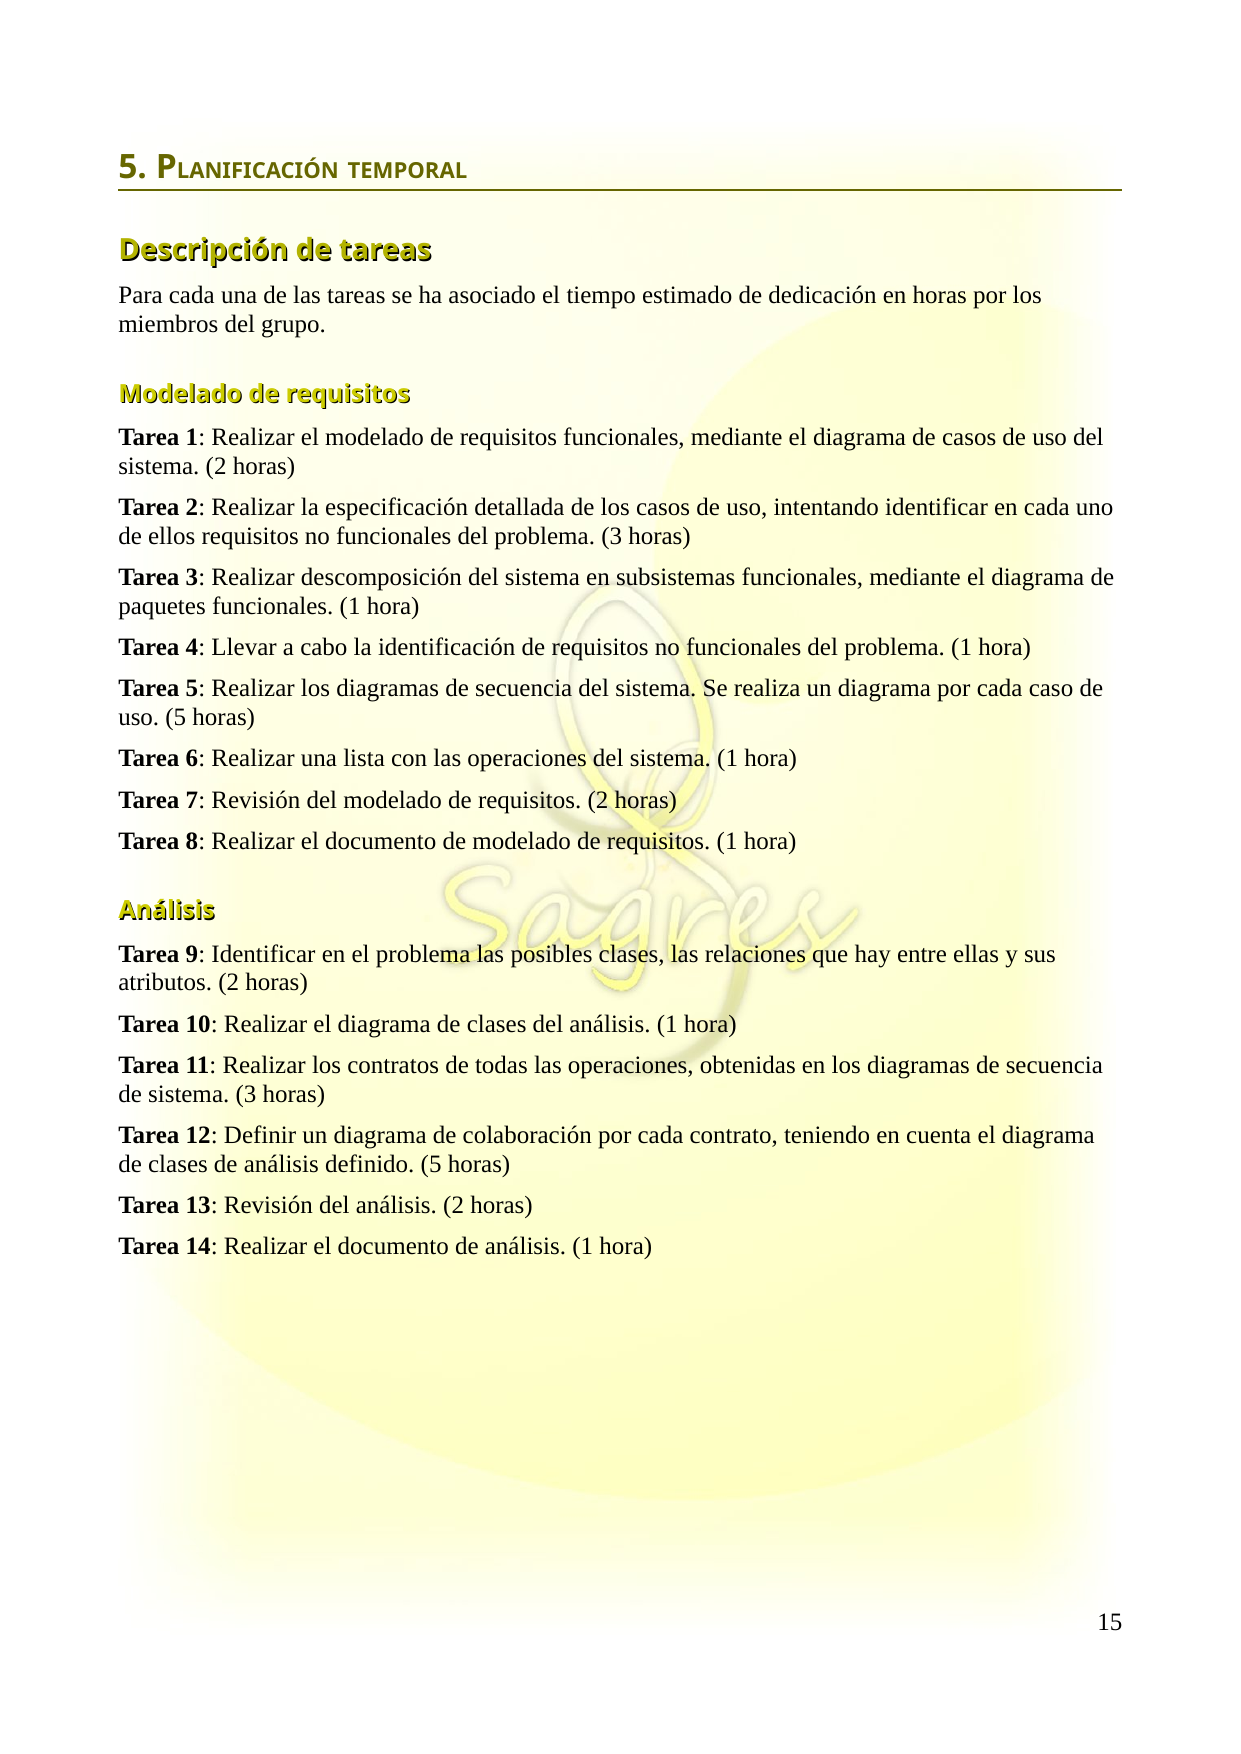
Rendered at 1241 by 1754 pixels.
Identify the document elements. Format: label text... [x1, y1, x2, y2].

picture [118, 191, 1122, 228]
picture [118, 1037, 1122, 1050]
text Tarea 13: Revisión del análisis. (2 horas) [118, 1190, 1122, 1219]
text Tarea 11: Realizar los contratos de todas las operaciones, obtenidas en los diagramas de secuencia de sistema. (3 horas) [118, 1050, 1122, 1107]
text Tarea 7: Revisión del modelado de requisitos. (2 horas) [118, 785, 1122, 813]
picture [118, 1219, 1122, 1231]
picture [118, 1107, 1122, 1120]
picture [118, 1177, 1122, 1190]
text Tarea 1: Realizar el modelado de requisitos funcionales, mediante el diagrama de casos de uso del sistema. (2 horas) [118, 422, 1122, 480]
text Tarea 8: Realizar el documento de modelado de requisitos. (1 hora) [118, 826, 1122, 855]
subtitle 5. Planificación temporal [118, 143, 1122, 189]
picture [118, 410, 1122, 422]
subtitle Modelado de requisitos [118, 376, 1122, 410]
picture [118, 550, 1122, 562]
picture [118, 996, 1122, 1009]
text Tarea 9: Identificar en el problema las posibles clases, las relaciones que hay entre ellas y sus atributos. (2 horas) [118, 939, 1122, 996]
text Para cada una de las tareas se ha asociado el tiempo estimado de dedicación en horas por los miembros del grupo. [118, 281, 1122, 338]
text Tarea 3: Realizar descomposición del sistema en subsistemas funcionales, mediante el diagrama de paquetes funcionales. (1 hora) [118, 562, 1122, 620]
picture [118, 1260, 1122, 1636]
picture [118, 661, 1122, 673]
picture [118, 813, 1122, 826]
text Tarea 10: Realizar el diagrama de clases del análisis. (1 hora) [118, 1009, 1122, 1037]
text Tarea 2: Realizar la especificación detallada de los casos de uso, intentando identificar en cada uno de ellos requisitos no funcionales del problema. (3 horas) [118, 492, 1122, 550]
picture [118, 118, 1122, 143]
picture [118, 338, 1122, 376]
picture [118, 926, 1122, 939]
picture [118, 620, 1122, 632]
text Tarea 5: Realizar los diagramas de secuencia del sistema. Se realiza un diagrama por cada caso de uso. (5 horas) [118, 673, 1122, 731]
text Tarea 6: Realizar una lista con las operaciones del sistema. (1 hora) [118, 743, 1122, 772]
text Tarea 4: Llevar a cabo la identificación de requisitos no funcionales del problema. (1 hora) [118, 632, 1122, 661]
picture [118, 855, 1122, 892]
picture [118, 268, 1122, 281]
picture [118, 731, 1122, 743]
text Tarea 14: Realizar el documento de análisis. (1 hora) [118, 1231, 1122, 1260]
text Tarea 12: Definir un diagrama de colaboración por cada contrato, teniendo en cuenta el diagrama de clases de análisis definido. (5 horas) [118, 1120, 1122, 1177]
picture [118, 772, 1122, 785]
subtitle Descripción de tareas [118, 228, 1122, 268]
subtitle Análisis [118, 892, 1122, 926]
picture [118, 480, 1122, 492]
